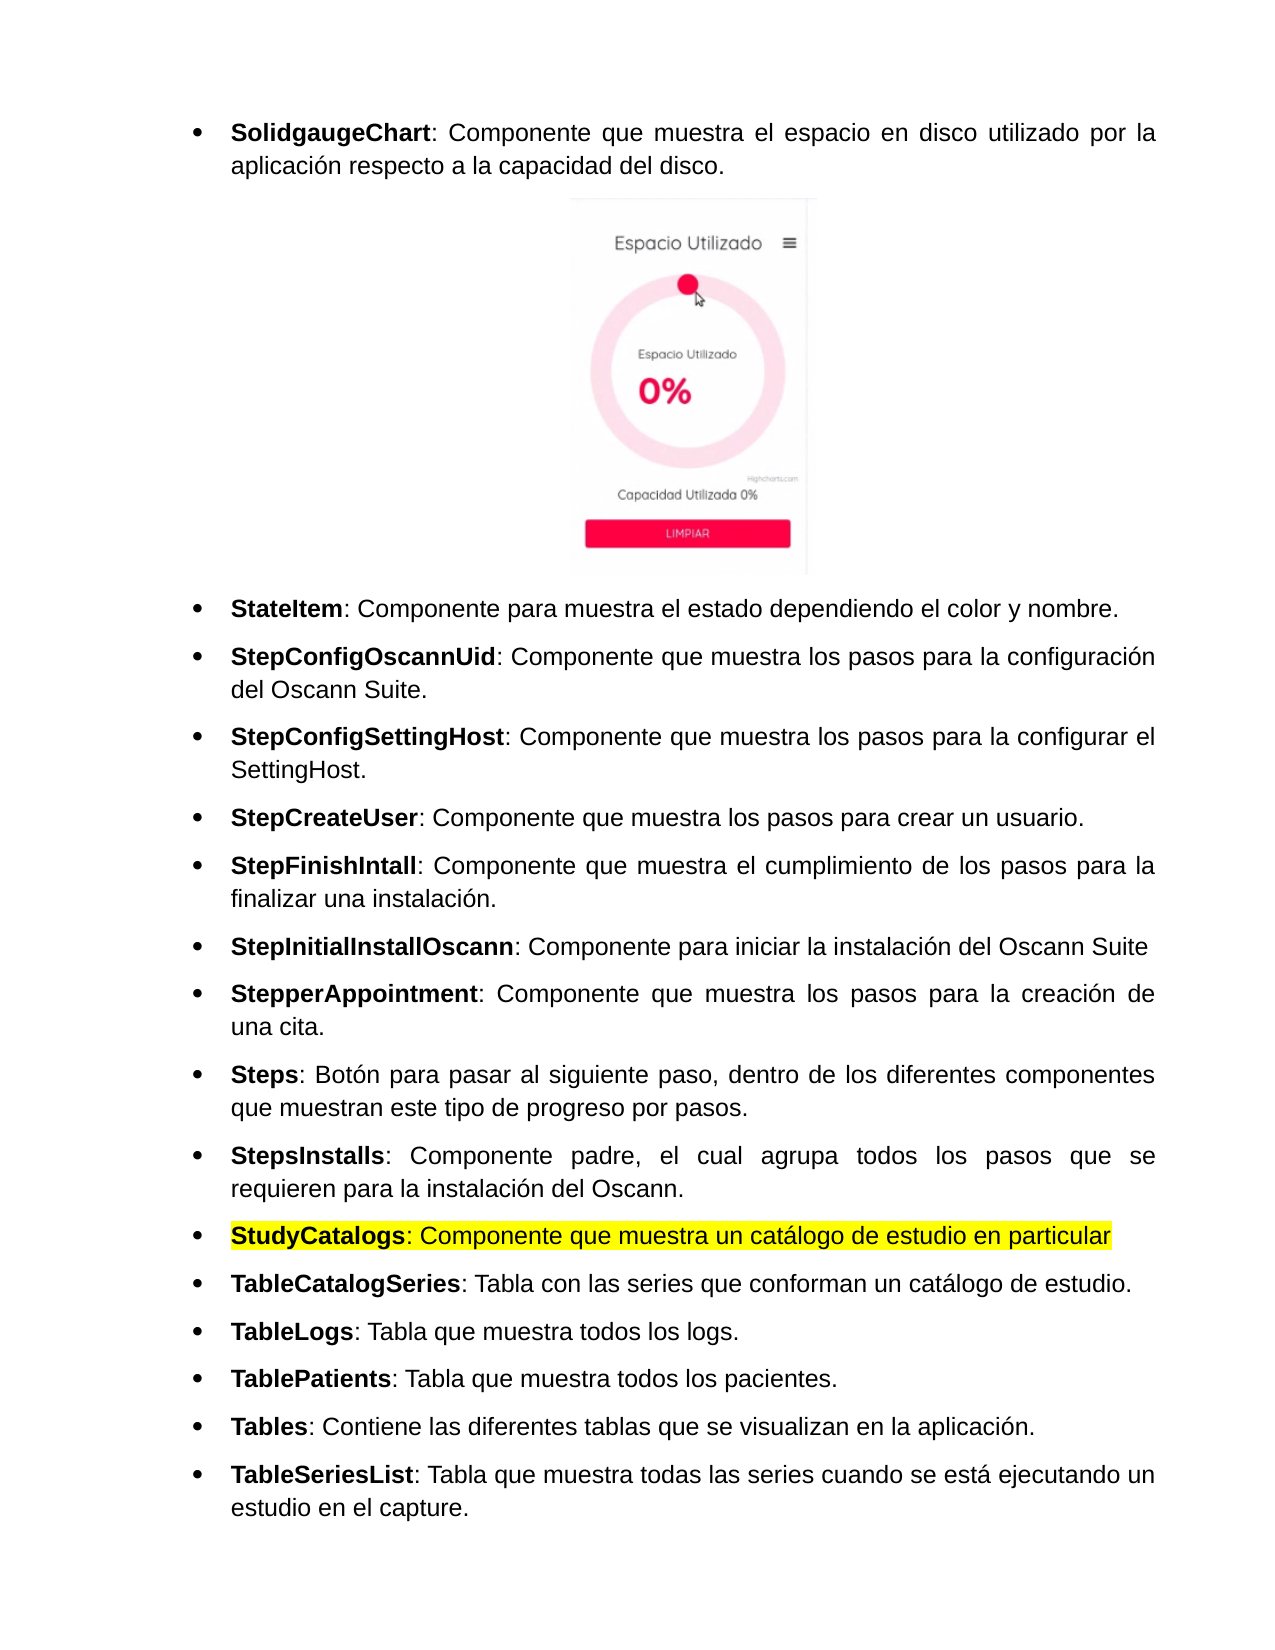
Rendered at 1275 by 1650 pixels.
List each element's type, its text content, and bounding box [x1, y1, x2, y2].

list StudyCatalogs: Componente que muestra un catálogo de estudio en particular [193, 1221, 1157, 1250]
list TableSeriesList: Tabla que muestra todas las series cuando se está ejecutando un estudio en el capture. [193, 1460, 1157, 1522]
list StepCreateUser: Componente que muestra los pasos para crear un usuario. [193, 803, 1157, 832]
list StepperAppointment: Componente que muestra los pasos para la creación de una cita. [193, 979, 1157, 1041]
list SolidgaugeChart: Componente que muestra el espacio en disco utilizado por la aplicación respecto a la capacidad del disco. [193, 118, 1157, 180]
list StepConfigSettingHost: Componente que muestra los pasos para la configurar el SettingHost. [193, 722, 1157, 784]
list StateItem: Componente para muestra el estado dependiendo el color y nombre. [193, 594, 1157, 623]
list StepInitialInstallOscann: Componente para iniciar la instalación del Oscann Suite [193, 931, 1157, 960]
list StepsInstalls: Componente padre, el cual agrupa todos los pasos que se requieren para la instalación del Oscann. [193, 1141, 1157, 1202]
list Steps: Botón para pasar al siguiente paso, dentro de los diferentes componentes que muestran este tipo de progreso por pasos. [193, 1060, 1157, 1122]
list StepConfigOscannUid: Componente que muestra los pasos para la configuración del Oscann Suite. [193, 642, 1157, 703]
list StepFinishIntall: Componente que muestra el cumplimiento de los pasos para la finalizar una instalación. [193, 851, 1157, 913]
list TablePatients: Tabla que muestra todos los pacientes. [193, 1364, 1157, 1393]
list TableLogs: Tabla que muestra todos los logs. [193, 1317, 1157, 1346]
list TableCatalogSeries: Tabla con las series que conforman un catálogo de estudio. [193, 1269, 1157, 1298]
list Tables: Contiene las diferentes tablas que se visualizan en la aplicación. [193, 1412, 1157, 1441]
